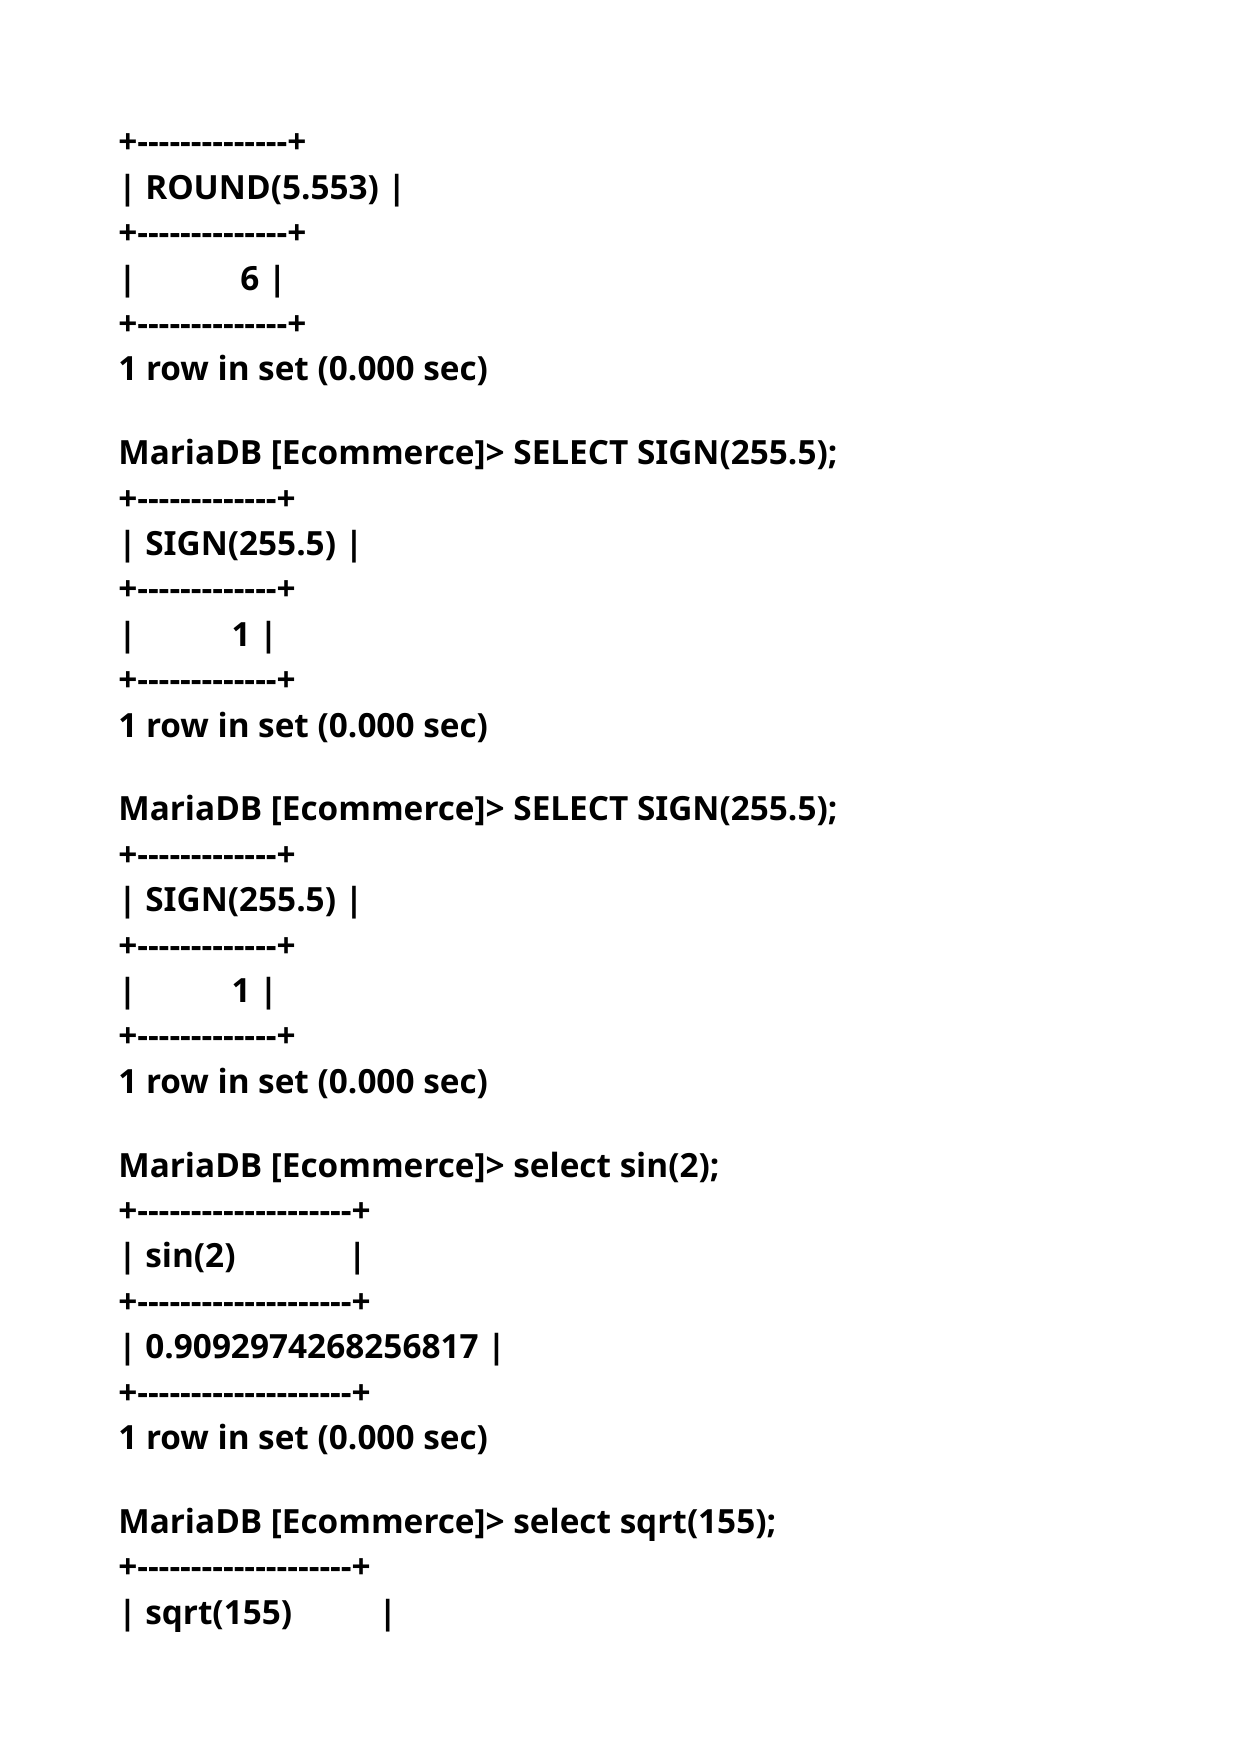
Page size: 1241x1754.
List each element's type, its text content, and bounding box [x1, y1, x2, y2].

text +-------------+ [118, 921, 1122, 967]
text +-------------+ [118, 656, 1122, 701]
text +--------------------+ [118, 1187, 1122, 1232]
text | 1 | [118, 967, 1122, 1012]
text | SIGN(255.5) | [118, 876, 1122, 921]
text MariaDB [Ecommerce]> SELECT SIGN(255.5); [118, 429, 1122, 474]
text 1 row in set (0.000 sec) [118, 345, 1122, 391]
text +-------------+ [118, 474, 1122, 520]
text +--------------------+ [118, 1543, 1122, 1588]
text | ROUND(5.553) | [118, 163, 1122, 209]
text | SIGN(255.5) | [118, 520, 1122, 565]
text 1 row in set (0.000 sec) [118, 1058, 1122, 1103]
text +-------------+ [118, 565, 1122, 611]
text +-------------+ [118, 831, 1122, 876]
text MariaDB [Ecommerce]> select sqrt(155); [118, 1498, 1122, 1543]
text MariaDB [Ecommerce]> SELECT SIGN(255.5); [118, 785, 1122, 831]
text +--------------+ [118, 209, 1122, 254]
text +--------------------+ [118, 1278, 1122, 1323]
text | sin(2) | [118, 1232, 1122, 1278]
text +--------------------+ [118, 1368, 1122, 1414]
text MariaDB [Ecommerce]> select sin(2); [118, 1141, 1122, 1187]
text | 1 | [118, 611, 1122, 656]
text | 0.9092974268256817 | [118, 1323, 1122, 1368]
text | 6 | [118, 254, 1122, 300]
text | sqrt(155) | [118, 1588, 1122, 1634]
text 1 row in set (0.000 sec) [118, 1414, 1122, 1459]
text +--------------+ [118, 300, 1122, 345]
text +-------------+ [118, 1012, 1122, 1058]
text 1 row in set (0.000 sec) [118, 701, 1122, 747]
text +--------------+ [118, 118, 1122, 163]
